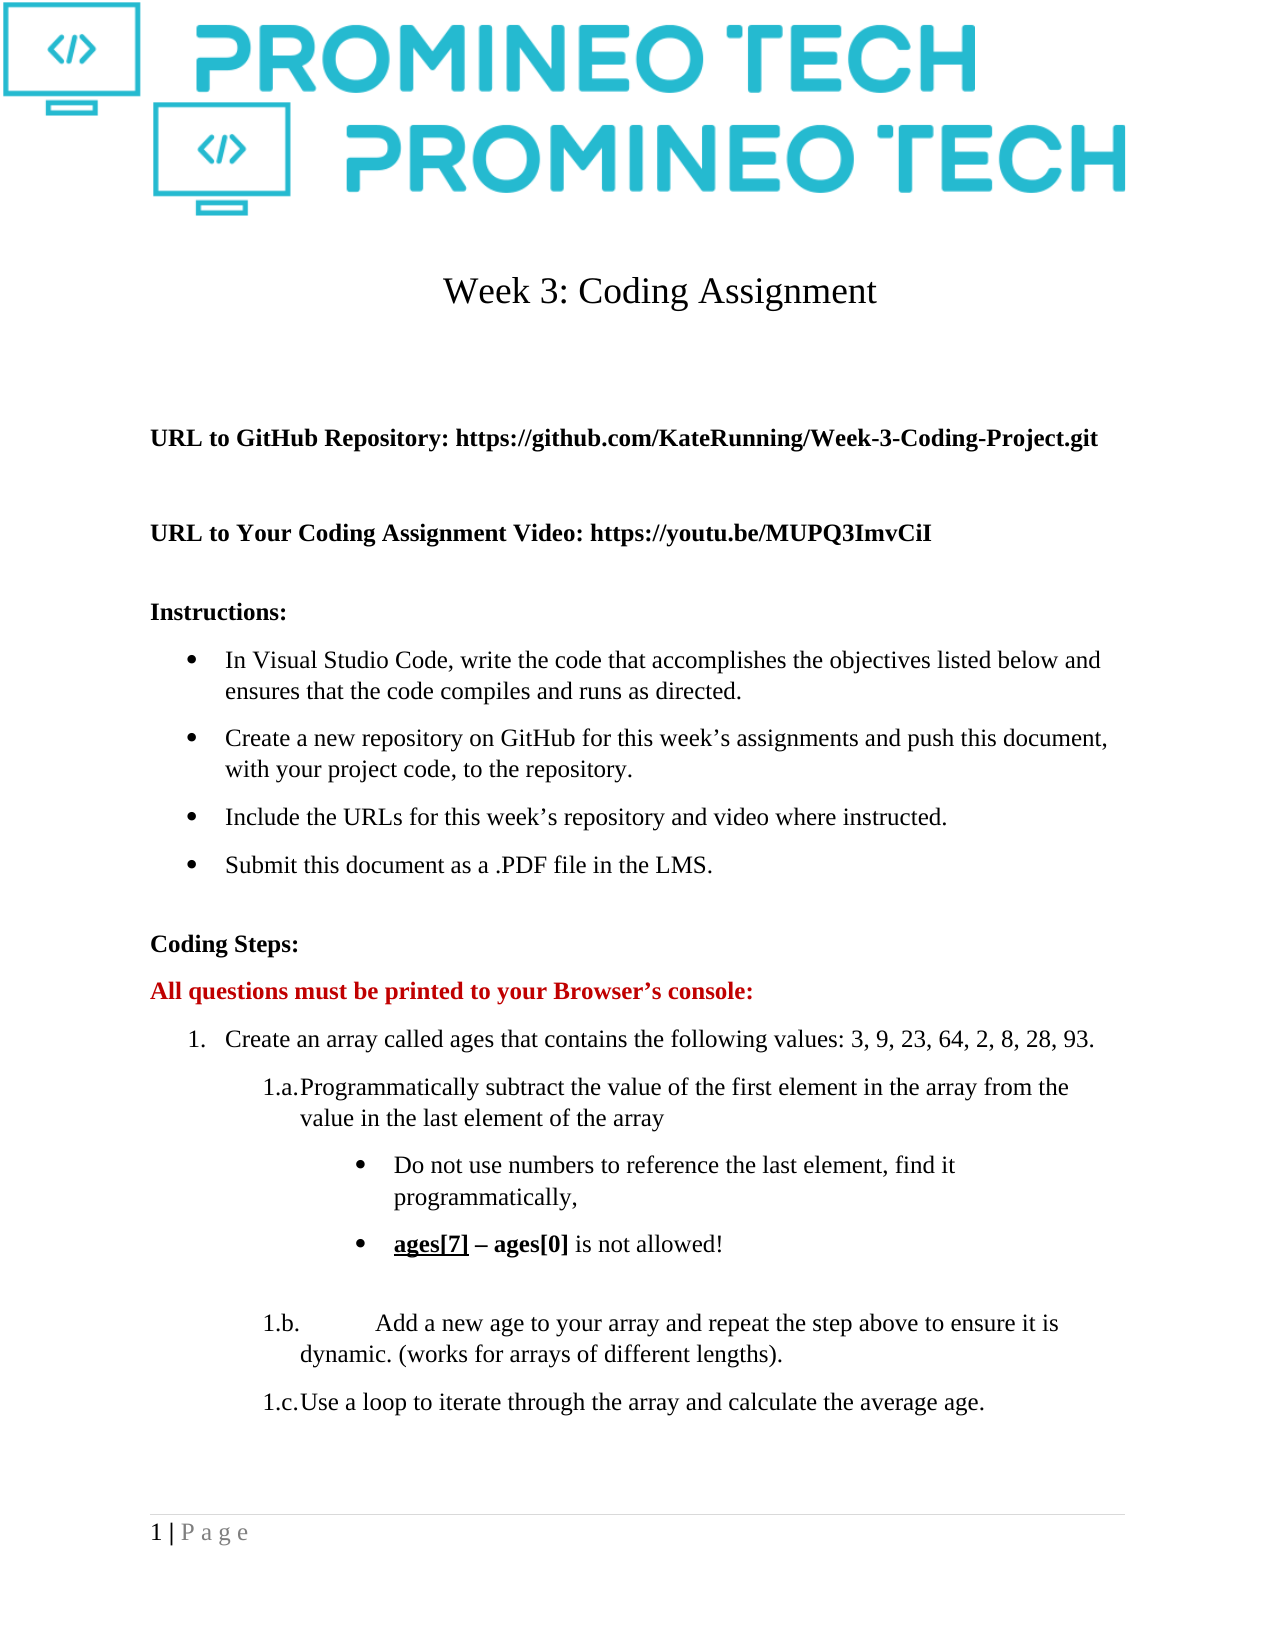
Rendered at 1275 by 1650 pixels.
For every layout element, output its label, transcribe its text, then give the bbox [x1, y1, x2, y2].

list Create a new repository on GitHub for this week’s assignments and push this document, with your project code, to the repository. [187, 723, 1125, 783]
list Do not use numbers to reference the last element, find it programmatically, [356, 1151, 1125, 1210]
text Coding Steps: [150, 929, 1125, 957]
picture [0, 0, 1125, 219]
text Instructions: [150, 597, 1125, 626]
text URL to GitHub Repository: https://github.com/KateRunning/Week-3-Coding-Project.git [150, 423, 1125, 452]
list Submit this document as a .PDF file in the LMS. [187, 850, 1125, 910]
list Add a new age to your array and repeat the step above to ensure it is dynamic. (works for arrays of different lengths). [262, 1308, 1125, 1368]
text URL to Your Coding Assignment Video: https://youtu.be/MUPQ3ImvCiI [150, 518, 1125, 578]
text All questions must be printed to your Browser’s console: [150, 976, 1125, 1005]
list In Visual Studio Code, write the code that accomplishes the objectives listed below and ensures that the code compiles and runs as directed. [187, 645, 1125, 704]
list Include the URLs for this week’s repository and video where instructed. [187, 802, 1125, 831]
list Programmatically subtract the value of the first element in the array from the value in the last element of the array [262, 1072, 1125, 1132]
list Create an array called ages that contains the following values: 3, 9, 23, 64, 2, 8, 28, 93. [187, 1024, 1125, 1053]
list ages[7] – ages[0] is not allowed! [356, 1229, 1125, 1289]
list Use a loop to iterate through the array and calculate the average age. [262, 1387, 1125, 1447]
